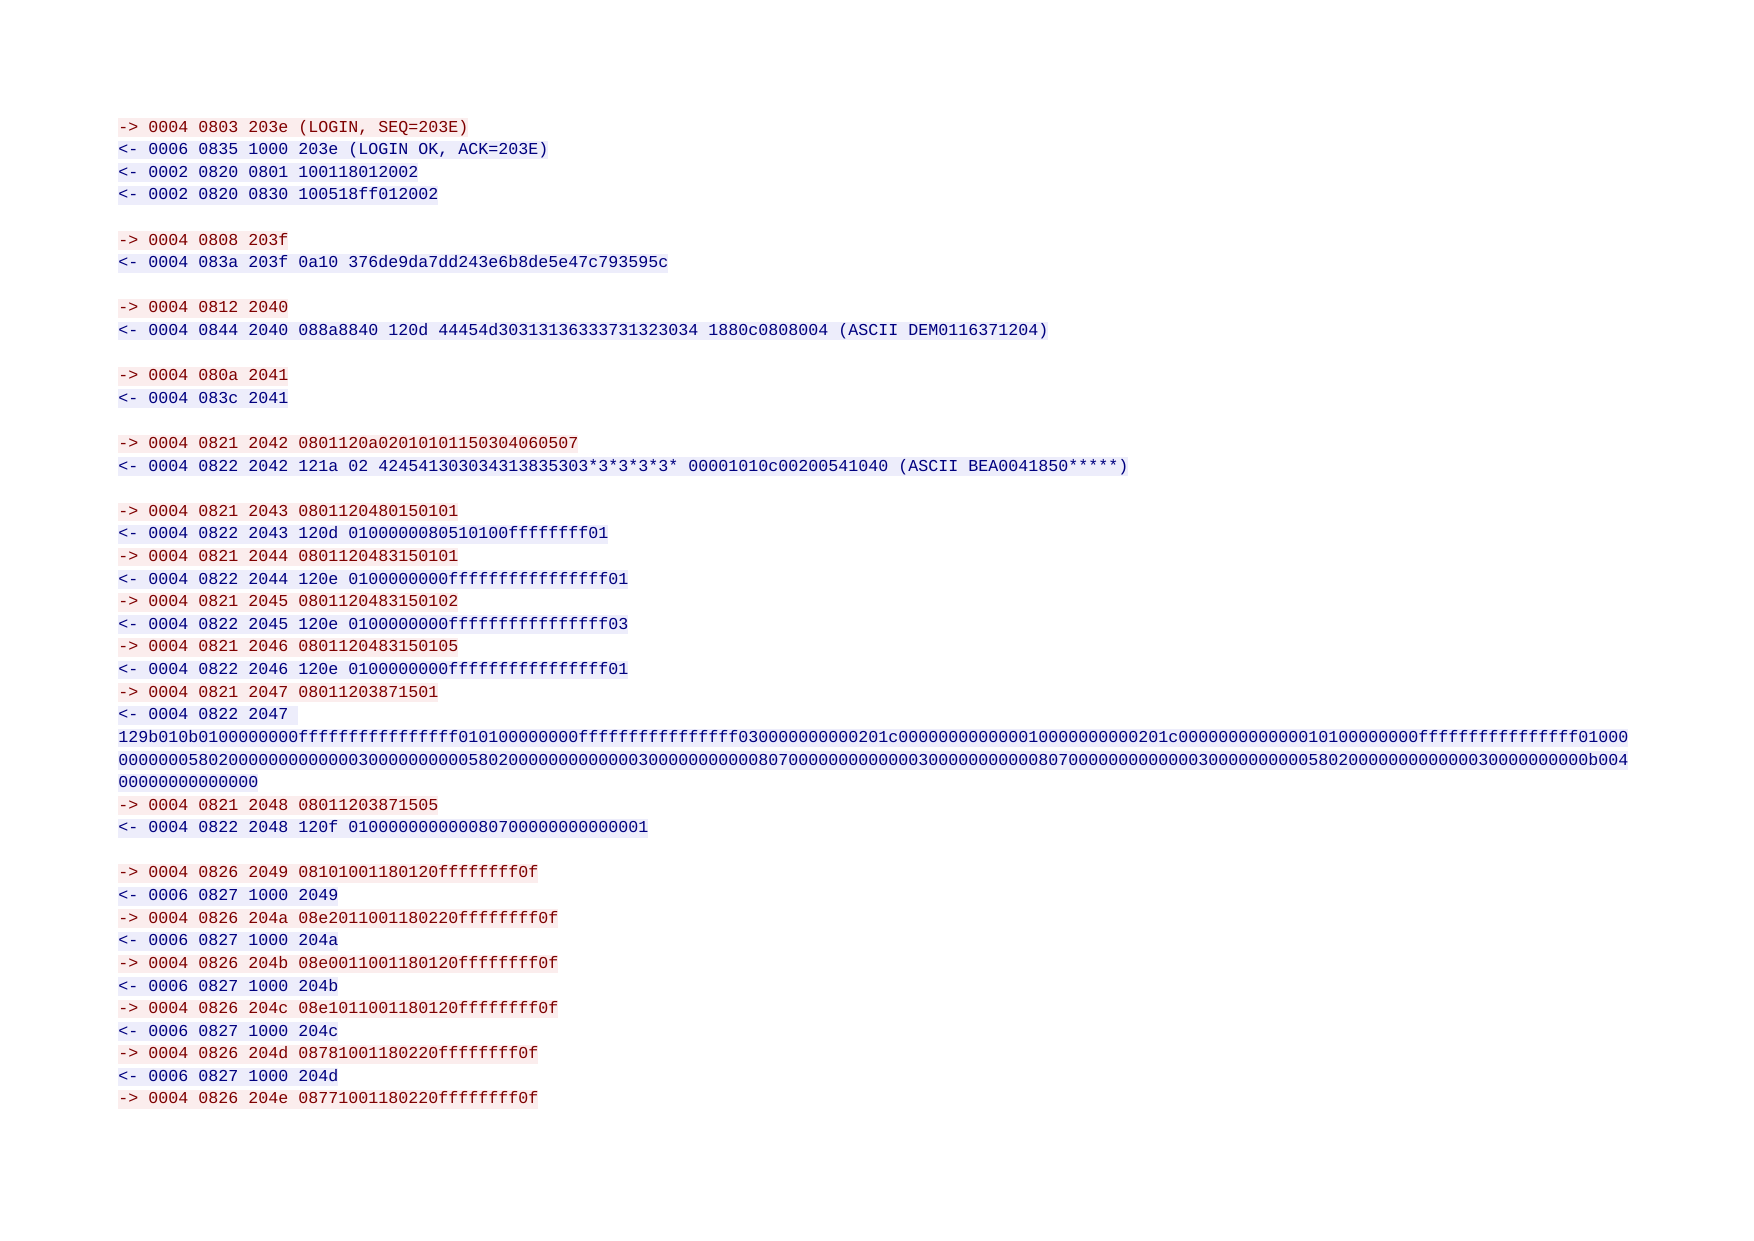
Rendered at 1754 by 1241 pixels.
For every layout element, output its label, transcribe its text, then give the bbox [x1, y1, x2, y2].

text -> 0004 0821 2044 0801120483150101 [118, 548, 1636, 566]
text -> 0004 0821 2048 08011203871505 [118, 796, 1636, 815]
text <- 0004 0822 2045 120e 0100000000ffffffffffffffff03 [118, 615, 1636, 634]
text -> 0004 0826 204e 08771001180220ffffffff0f [118, 1090, 1636, 1109]
text <- 0004 0822 2042 121a 02 424541303034313835303*3*3*3*3* 00001010c00200541040 (ASCII BEA0041850*****) [118, 457, 1636, 476]
text -> 0004 0812 2040 [118, 299, 1636, 318]
text -> 0004 0821 2042 0801120a02010101150304060507 [118, 434, 1636, 453]
text <- 0004 0822 2047 129b010b0100000000ffffffffffffffff010100000000ffffffffffffffff030000000000201c000000000000010000000000201c000000000000010100000000ffffffffffffffff01000000000058020000000000000300000000005802000000000000030000000000080700000000000003000000000008070000000000000300000000005802000000000000030000000000b00400000000000000 [118, 706, 1636, 792]
text <- 0004 083a 203f 0a10 376de9da7dd243e6b8de5e47c793595c [118, 254, 1636, 273]
text <- 0004 0844 2040 088a8840 120d 44454d30313136333731323034 1880c0808004 (ASCII DEM0116371204) [118, 322, 1636, 340]
text -> 0004 0821 2043 0801120480150101 [118, 502, 1636, 521]
text -> 0004 0826 204a 08e2011001180220ffffffff0f [118, 909, 1636, 928]
text <- 0006 0827 1000 2049 [118, 887, 1636, 906]
text -> 0004 0826 2049 08101001180120ffffffff0f [118, 864, 1636, 883]
text <- 0006 0835 1000 203e (LOGIN OK, ACK=203E) [118, 141, 1636, 159]
text -> 0004 0821 2045 0801120483150102 [118, 593, 1636, 612]
text <- 0002 0820 0830 100518ff012002 [118, 186, 1636, 205]
text <- 0004 0822 2048 120f 010000000000080700000000000001 [118, 819, 1636, 838]
text <- 0006 0827 1000 204b [118, 977, 1636, 996]
text -> 0004 0826 204c 08e1011001180120ffffffff0f [118, 1000, 1636, 1018]
text -> 0004 080a 2041 [118, 367, 1636, 386]
text <- 0004 0822 2044 120e 0100000000ffffffffffffffff01 [118, 570, 1636, 589]
text <- 0004 083c 2041 [118, 389, 1636, 408]
text <- 0006 0827 1000 204d [118, 1067, 1636, 1086]
text -> 0004 0821 2046 0801120483150105 [118, 638, 1636, 657]
text <- 0002 0820 0801 100118012002 [118, 163, 1636, 182]
text -> 0004 0826 204b 08e0011001180120ffffffff0f [118, 954, 1636, 973]
text -> 0004 0826 204d 08781001180220ffffffff0f [118, 1045, 1636, 1064]
text -> 0004 0803 203e (LOGIN, SEQ=203E) [118, 118, 1636, 137]
text -> 0004 0808 203f [118, 231, 1636, 250]
text <- 0006 0827 1000 204a [118, 932, 1636, 951]
text <- 0004 0822 2043 120d 0100000080510100ffffffff01 [118, 525, 1636, 544]
text <- 0004 0822 2046 120e 0100000000ffffffffffffffff01 [118, 661, 1636, 679]
text -> 0004 0821 2047 08011203871501 [118, 683, 1636, 702]
text <- 0006 0827 1000 204c [118, 1022, 1636, 1041]
